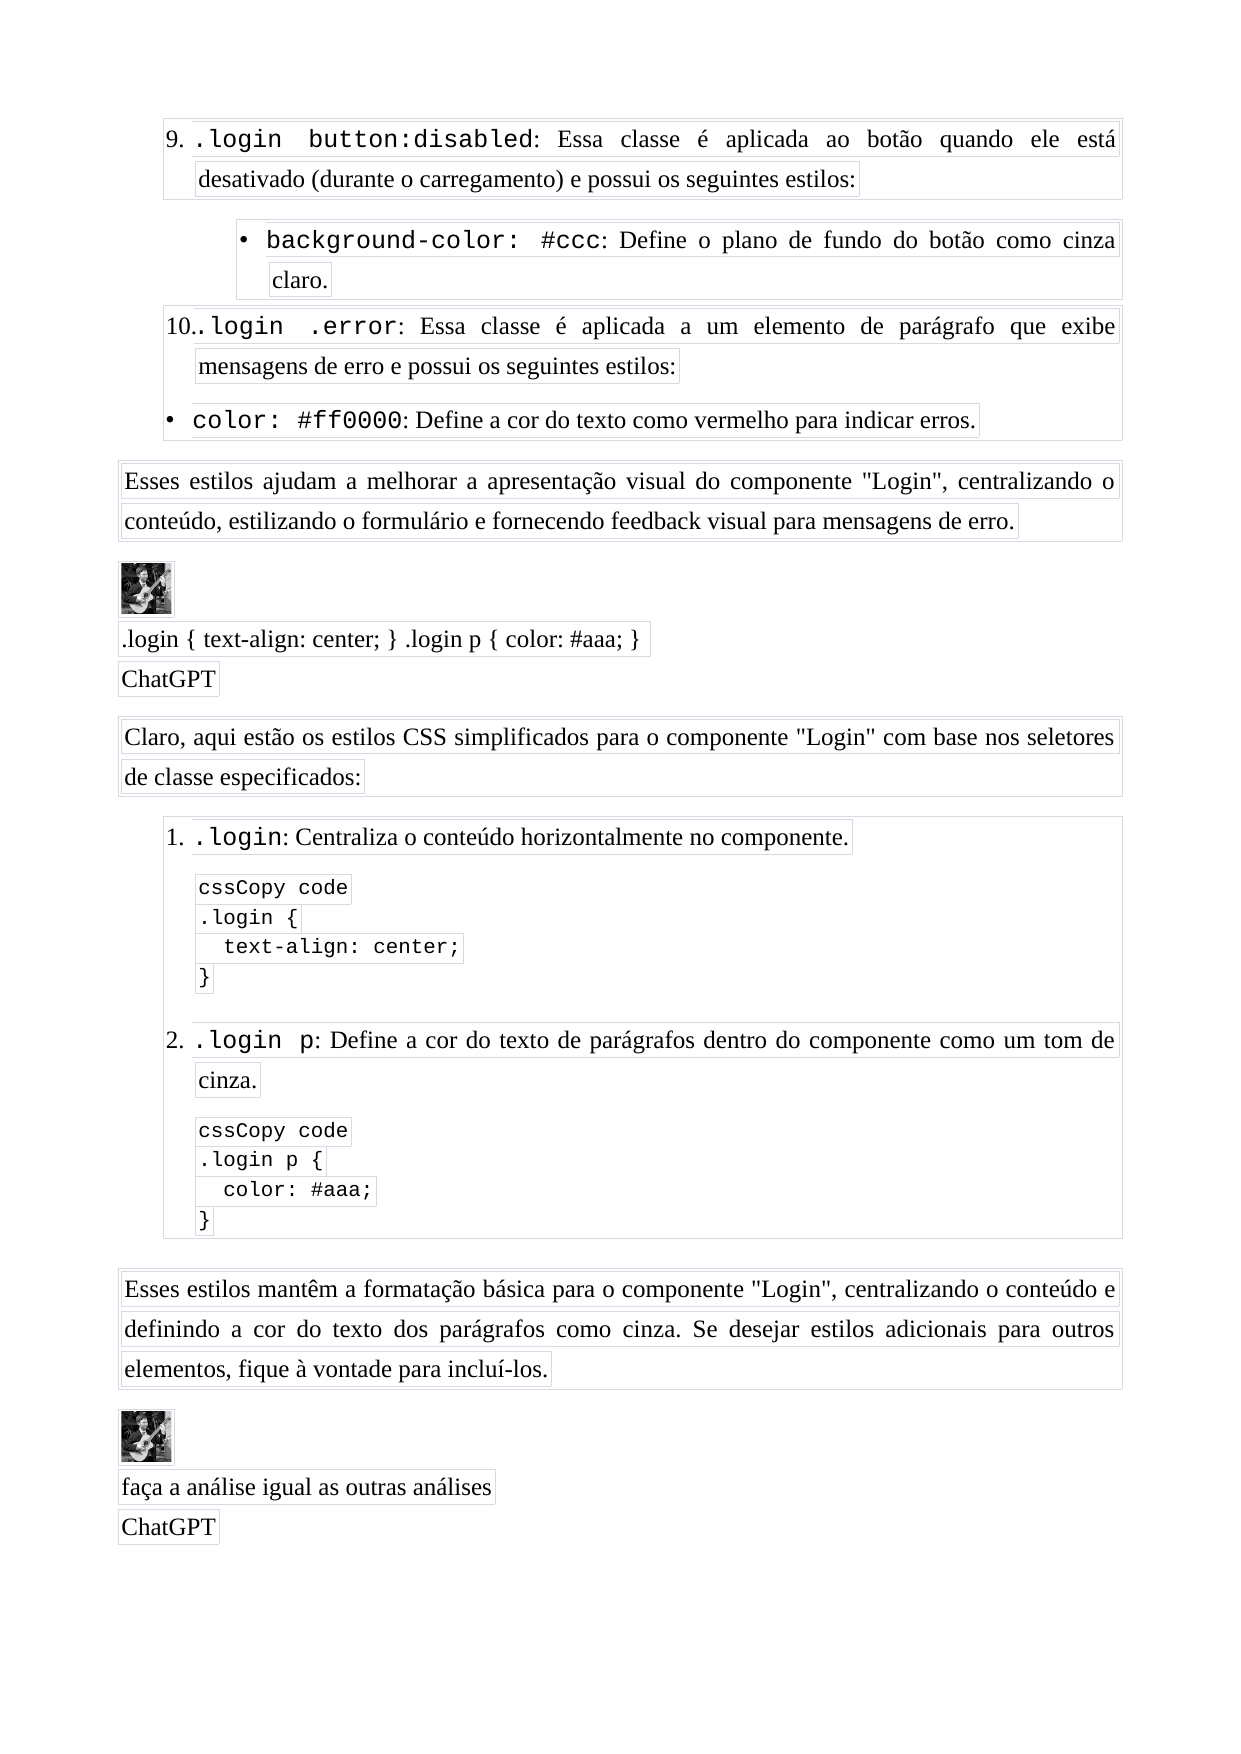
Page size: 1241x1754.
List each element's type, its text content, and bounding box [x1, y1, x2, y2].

text ChatGPT [119, 1510, 219, 1544]
list color: #aaa; [327, 1173, 1122, 1203]
text Esses estilos ajudam a melhorar a apresentação visual do componente "Login", centralizando o conteúdo, estilizando o formulário e fornecendo feedback visual para mensagens de erro. [119, 461, 1122, 541]
list text-align: center; [302, 930, 1122, 960]
list .login { [196, 905, 301, 930]
list color: #ff0000: Define a cor do texto como vermelho para indicar erros. [164, 399, 1122, 440]
list color: #aaa; [164, 1173, 195, 1203]
text faça a análise igual as outras análises [119, 1470, 495, 1504]
list [327, 1143, 1122, 1173]
list [164, 901, 195, 930]
list cssCopy code [164, 871, 1122, 901]
list cssCopy code [164, 1114, 1122, 1143]
text Claro, aqui estão os estilos CSS simplificados para o componente "Login" com base nos seletores de classe especificados: [119, 717, 1122, 796]
picture [121, 1411, 172, 1462]
text [651, 621, 1122, 656]
text [496, 1469, 1122, 1504]
list .login p { [196, 1147, 326, 1173]
list .login button:disabled: Essa classe é aplicada ao botão quando ele está desativado (durante o carregamento) e possui os seguintes estilos: [164, 119, 1122, 199]
list text-align: center; [164, 930, 195, 960]
list text-align: center; [196, 934, 463, 960]
list .login: Centraliza o conteúdo horizontalmente no componente. [164, 817, 1122, 854]
text .login { text-align: center; } .login p { color: #aaa; } [119, 622, 650, 656]
list .login p: Define a cor do texto de parágrafos dentro do componente como um tom de cinza. [164, 1019, 1122, 1097]
list [302, 901, 1122, 930]
list [214, 960, 1122, 993]
text ChatGPT [119, 662, 219, 696]
text Esses estilos mantêm a formatação básica para o componente "Login", centralizando o conteúdo e definindo a cor do texto dos parágrafos como cinza. Se desejar estilos adicionais para outros elementos, fique à vontade para incluí-los. [119, 1269, 1122, 1389]
list background-color: #ccc: Define o plano de fundo do botão como cinza claro. [237, 220, 1122, 299]
text [220, 1509, 1122, 1544]
list .login .error: Essa classe é aplicada a um elemento de parágrafo que exibe mensagens de erro e possui os seguintes estilos: [164, 306, 1122, 383]
text [220, 661, 1122, 696]
list } [164, 1203, 1122, 1238]
list [164, 1143, 195, 1173]
list [164, 960, 195, 993]
list color: #aaa; [196, 1177, 376, 1203]
list } [196, 964, 213, 993]
picture [121, 563, 172, 614]
